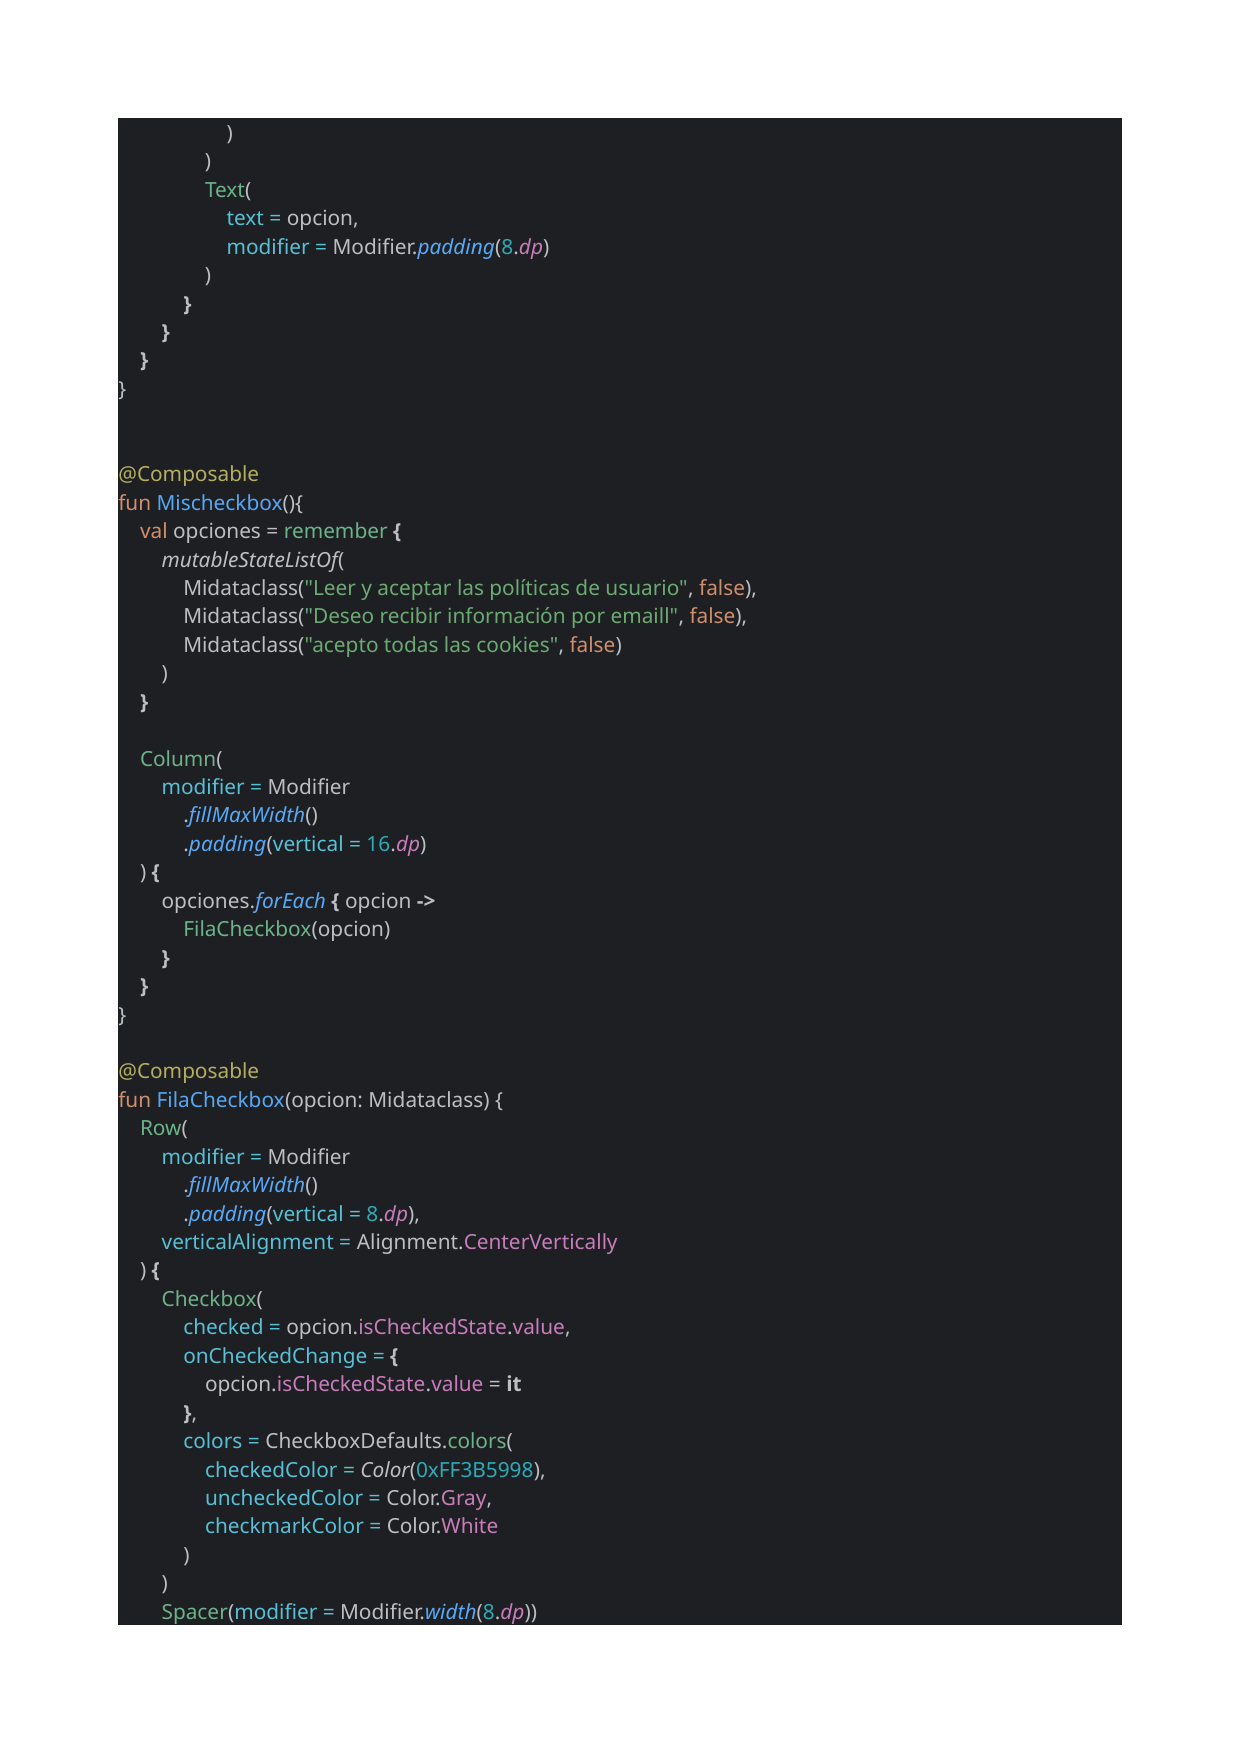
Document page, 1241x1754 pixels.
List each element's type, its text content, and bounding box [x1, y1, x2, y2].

text ) ) Text( text = opcion, modifier = Modifier.padding(8.dp) ) } } } } @Composable fun Mischeckbox(){ val opciones = remember { mutableStateListOf( Midataclass("Leer y aceptar las políticas de usuario", false), Midataclass("Deseo recibir información por emaill", false), Midataclass("acepto todas las cookies", false) ) } Column( modifier = Modifier .fillMaxWidth() .padding(vertical = 16.dp) ) { opciones.forEach { opcion -> FilaCheckbox(opcion) } } } @Composable fun FilaCheckbox(opcion: Midataclass) { Row( modifier = Modifier .fillMaxWidth() .padding(vertical = 8.dp), verticalAlignment = Alignment.CenterVertically ) { Checkbox( checked = opcion.isCheckedState.value, onCheckedChange = { opcion.isCheckedState.value = it }, colors = CheckboxDefaults.colors( checkedColor = Color(0xFF3B5998), uncheckedColor = Color.Gray, checkmarkColor = Color.White ) ) Spacer(modifier = Modifier.width(8.dp)) [118, 118, 1122, 1625]
